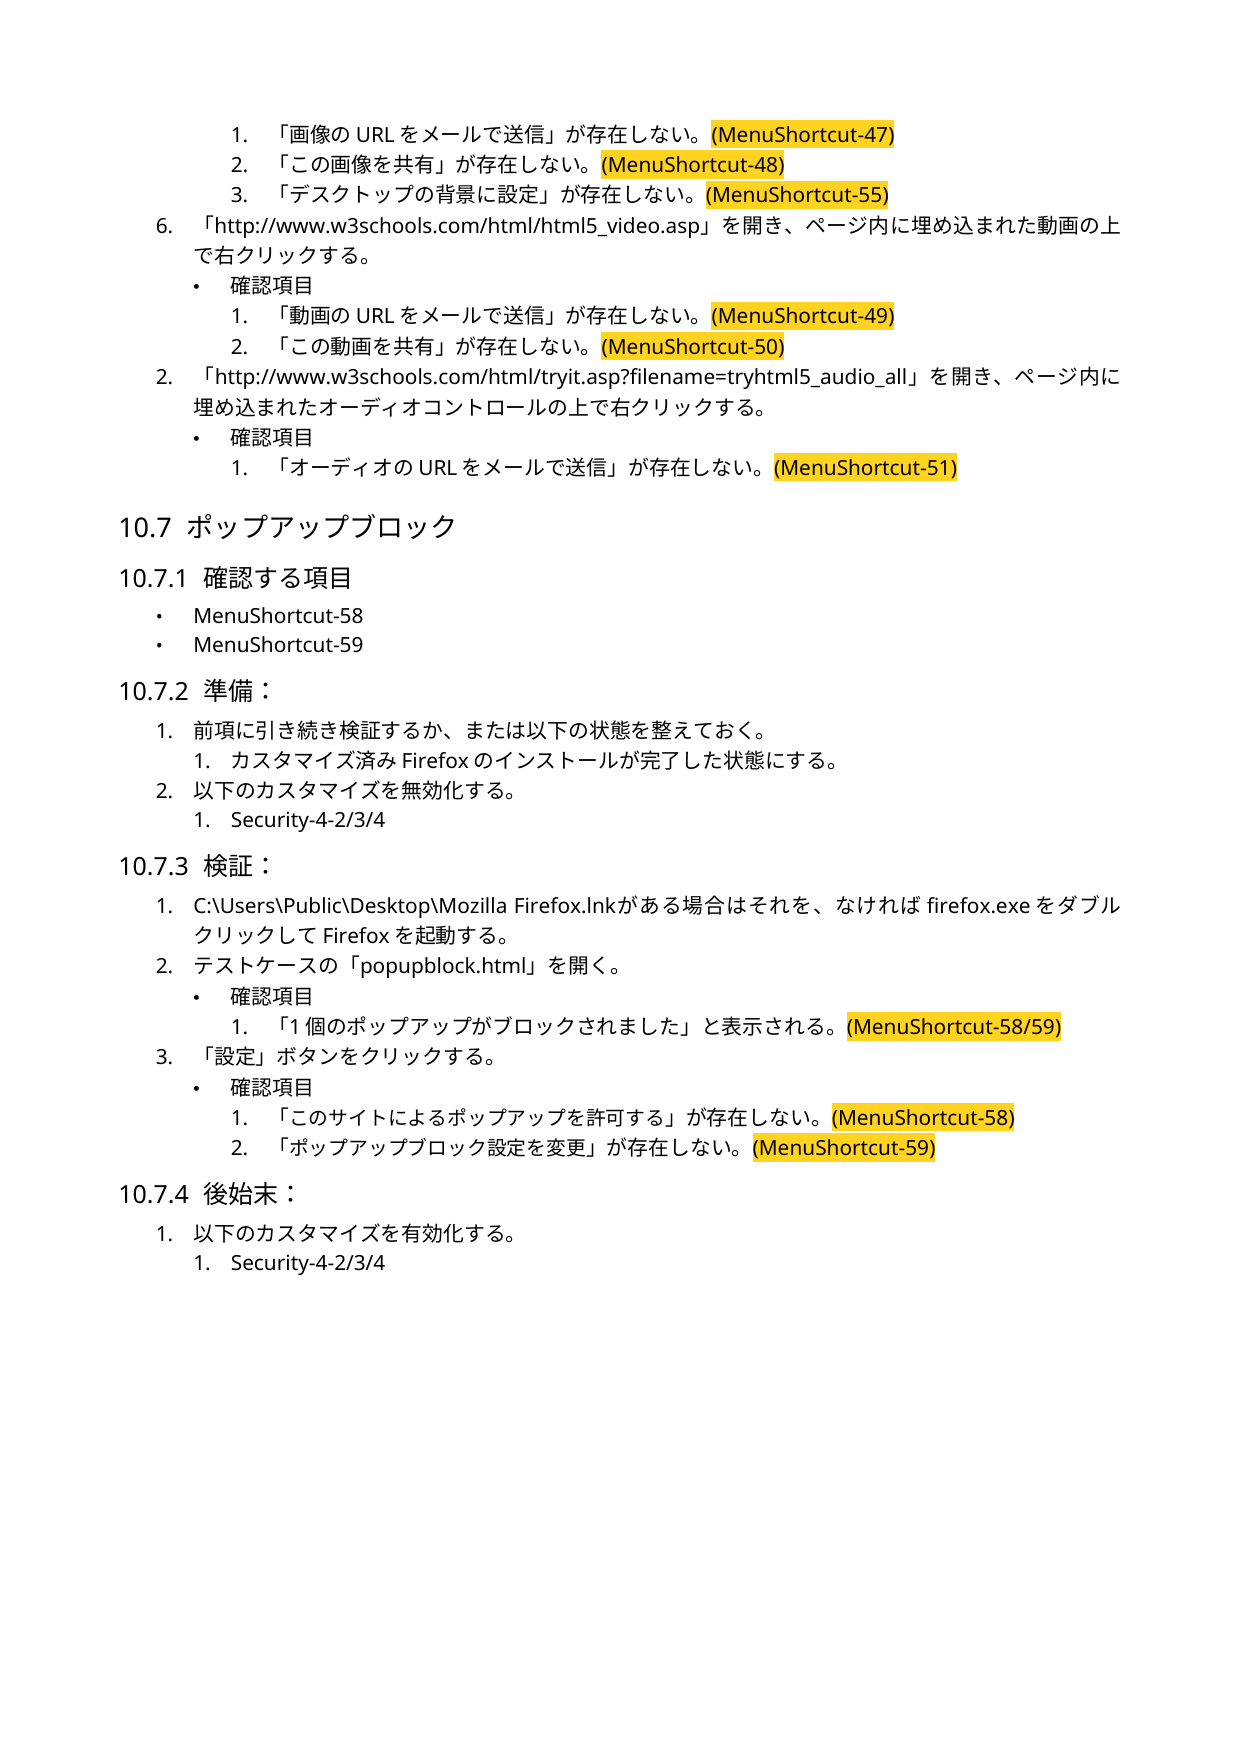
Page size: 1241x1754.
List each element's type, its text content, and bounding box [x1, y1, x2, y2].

list テストケースの「popupblock.html」を開く。 [156, 950, 1122, 980]
subtitle ポップアップブロック [118, 506, 1122, 546]
list Security-4-2/3/4 [193, 805, 1122, 833]
subtitle 確認する項目 [118, 559, 1122, 595]
list 以下のカスタマイズを無効化する。 [156, 774, 1122, 805]
subtitle 後始末： [118, 1175, 1122, 1211]
list 以下のカスタマイズを有効化する。 [156, 1217, 1122, 1248]
list 「動画のURLをメールで送信」が存在しない。(MenuShortcut-49) [231, 300, 1122, 330]
list 「http://www.w3schools.com/html/html5_video.asp」を開き、ページ内に埋め込まれた動画の上で右クリックする。 [156, 209, 1122, 269]
list 確認項目 [193, 269, 1122, 300]
subtitle 検証： [118, 846, 1122, 883]
list 確認項目 [193, 421, 1122, 451]
list 「1個のポップアップがブロックされました」と表示される。(MenuShortcut-58/59) [231, 1010, 1122, 1041]
list C:\Users\Public\Desktop\Mozilla Firefox.lnkがある場合はそれを、なければfirefox.exeをダブルクリックしてFirefoxを起動する。 [156, 889, 1122, 950]
list カスタマイズ済みFirefoxのインストールが完了した状態にする。 [193, 744, 1122, 774]
list 「デスクトップの背景に設定」が存在しない。(MenuShortcut-55) [231, 179, 1122, 209]
list 前項に引き続き検証するか、または以下の状態を整えておく。 [156, 714, 1122, 744]
list 「設定」ボタンをクリックする。 [156, 1041, 1122, 1071]
list 「この画像を共有」が存在しない。(MenuShortcut-48) [231, 148, 1122, 179]
list 「このサイトによるポップアップを許可する」が存在しない。(MenuShortcut-58) [231, 1101, 1122, 1131]
list 確認項目 [193, 980, 1122, 1010]
list 「この動画を共有」が存在しない。(MenuShortcut-50) [231, 330, 1122, 360]
list 「http://www.w3schools.com/html/tryit.asp?filename=tryhtml5_audio_all」を開き、ページ内に埋め込まれたオーディオコントロールの上で右クリックする。 [156, 360, 1122, 421]
list 確認項目 [193, 1071, 1122, 1101]
list MenuShortcut-58 [156, 601, 1122, 630]
list 「画像のURLをメールで送信」が存在しない。(MenuShortcut-47) [231, 118, 1122, 148]
list 「オーディオのURLをメールで送信」が存在しない。(MenuShortcut-51) [231, 451, 1122, 481]
list MenuShortcut-59 [156, 630, 1122, 658]
list Security-4-2/3/4 [193, 1248, 1122, 1276]
list 「ポップアップブロック設定を変更」が存在しない。(MenuShortcut-59) [231, 1131, 1122, 1162]
subtitle 準備： [118, 671, 1122, 707]
